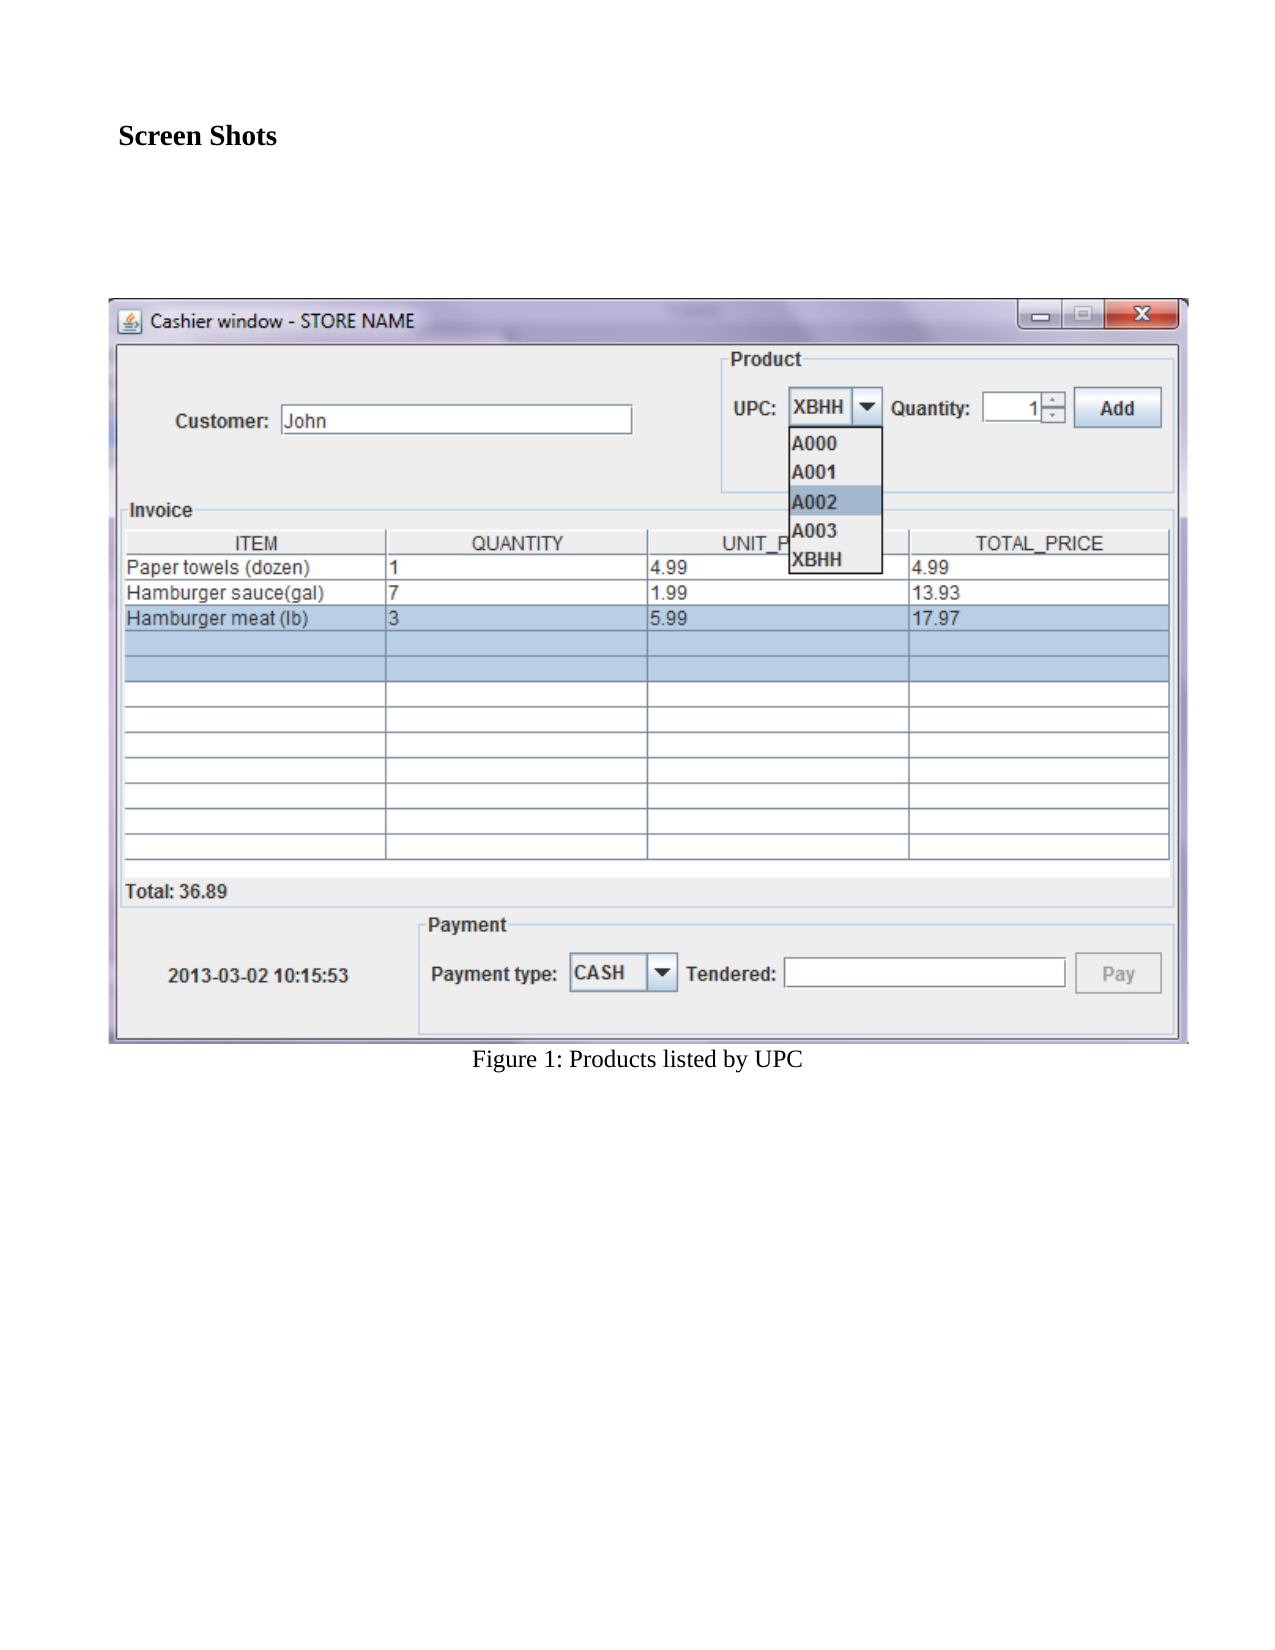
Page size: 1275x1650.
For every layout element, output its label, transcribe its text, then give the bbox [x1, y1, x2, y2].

text Figure 1: Products listed by UPC [118, 1044, 1157, 1073]
text Screen Shots [118, 118, 1157, 152]
